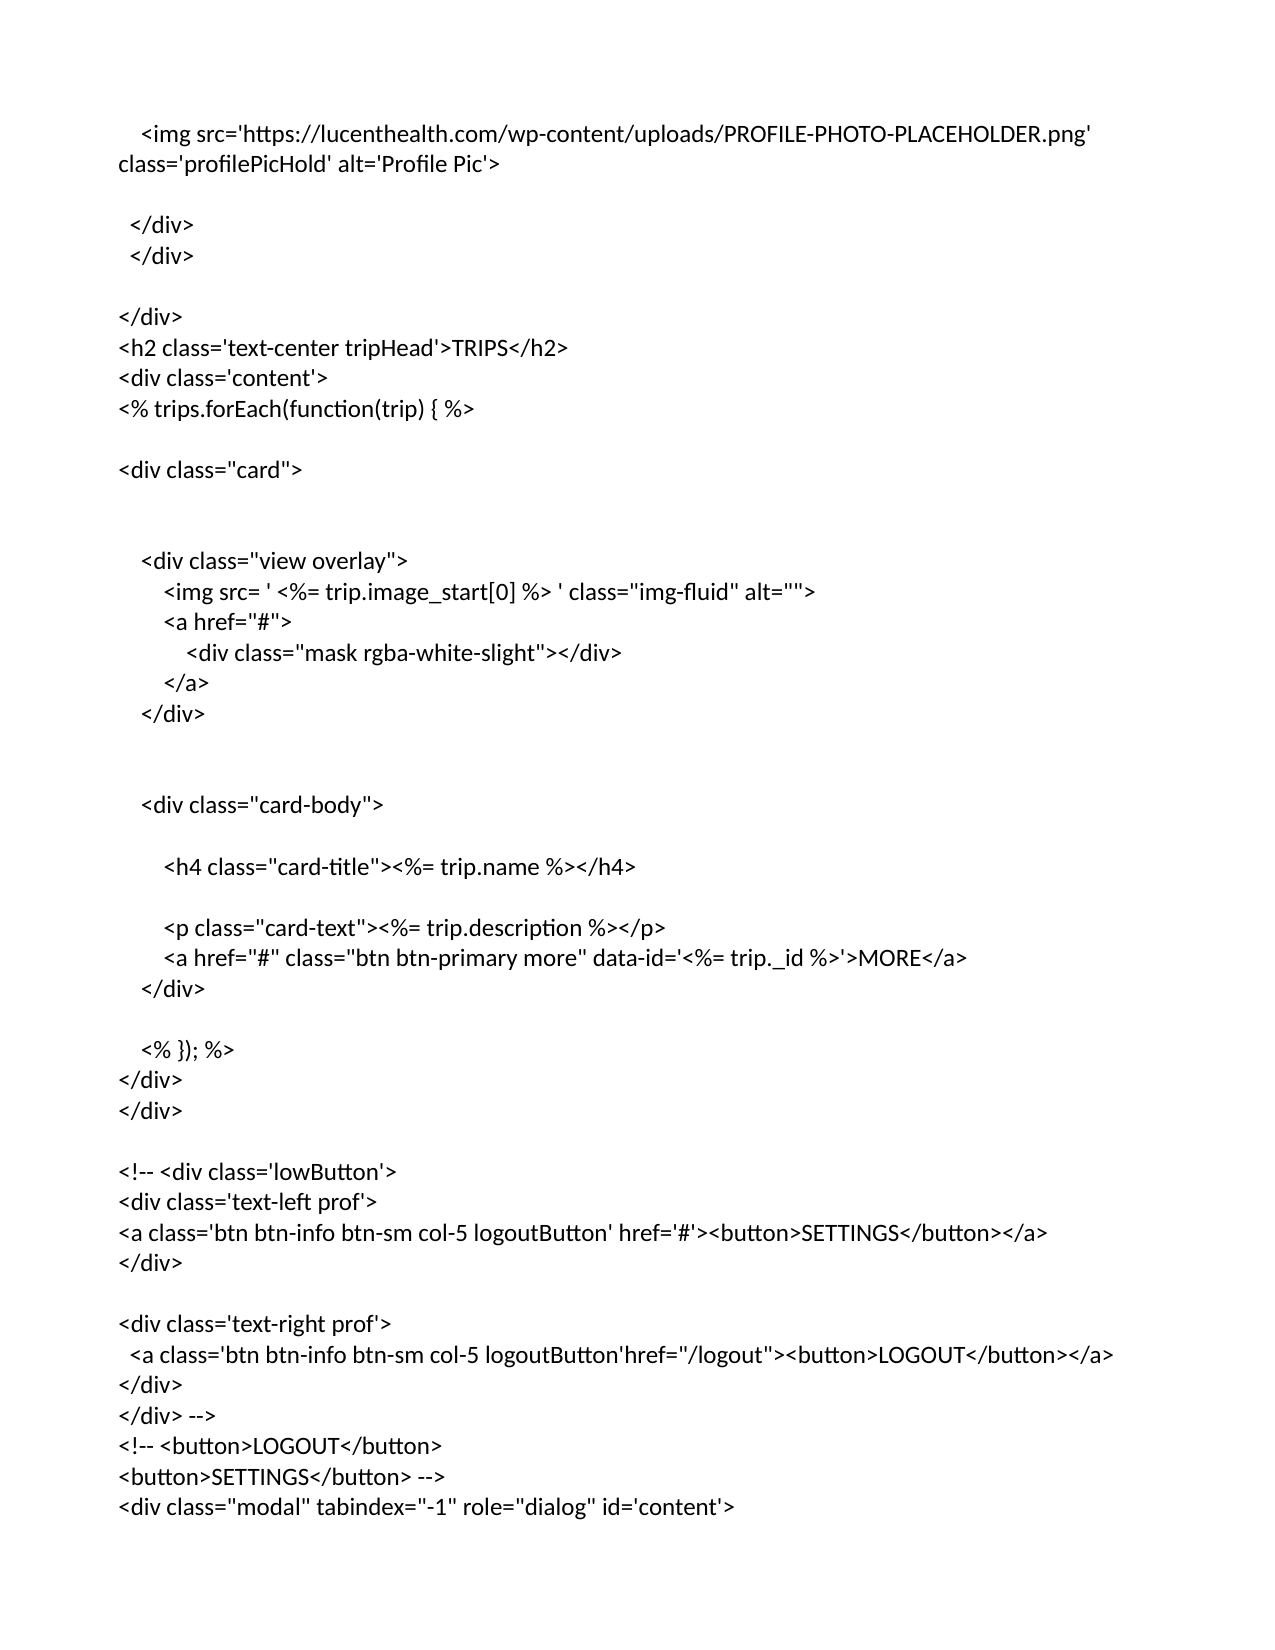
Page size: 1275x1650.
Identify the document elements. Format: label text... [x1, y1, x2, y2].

text <a href="#"> [118, 606, 1157, 637]
text <div class="view overlay"> [118, 545, 1157, 576]
text <!-- <button>LOGOUT</button> [118, 1431, 1157, 1461]
text <div class="mask rgba-white-slight"></div> [118, 637, 1157, 667]
text <div class='text-right prof'> [118, 1308, 1157, 1339]
text <img src= ' <%= trip.image_start[0] %> ' class="img-fluid" alt=""> [118, 576, 1157, 606]
text <p class="card-text"><%= trip.description %></p> [118, 912, 1157, 942]
text <div class="modal" tabindex="-1" role="dialog" id='content'> [118, 1492, 1157, 1522]
text <h4 class="card-title"><%= trip.name %></h4> [118, 851, 1157, 881]
text </div> [118, 698, 1157, 728]
text </div> [118, 1095, 1157, 1125]
text <div class='content'> [118, 362, 1157, 393]
text <a class='btn btn-info btn-sm col-5 logoutButton'href="/logout"><button>LOGOUT</button></a> [118, 1339, 1157, 1369]
text <% }); %> [118, 1034, 1157, 1064]
text <% trips.forEach(function(trip) { %> [118, 393, 1157, 423]
text </div> [118, 1369, 1157, 1400]
text </div> [118, 1247, 1157, 1278]
text </a> [118, 667, 1157, 698]
text <h2 class='text-center tripHead'>TRIPS</h2> [118, 332, 1157, 362]
text <button>SETTINGS</button> --> [118, 1461, 1157, 1492]
text <div class="card-body"> [118, 789, 1157, 820]
text </div> [118, 1064, 1157, 1095]
text <img src='https://lucenthealth.com/wp-content/uploads/PROFILE-PHOTO-PLACEHOLDER.png' class='profilePicHold' alt='Profile Pic'> [118, 118, 1157, 179]
text </div> --> [118, 1400, 1157, 1431]
text </div> [118, 301, 1157, 332]
text <a href="#" class="btn btn-primary more" data-id='<%= trip._id %>'>MORE</a> [118, 942, 1157, 973]
text </div> [118, 210, 1157, 240]
text </div> [118, 240, 1157, 271]
text <a class='btn btn-info btn-sm col-5 logoutButton' href='#'><button>SETTINGS</button></a> [118, 1217, 1157, 1247]
text <div class='text-left prof'> [118, 1186, 1157, 1217]
text <!-- <div class='lowButton'> [118, 1156, 1157, 1186]
text <div class="card"> [118, 454, 1157, 484]
text </div> [118, 973, 1157, 1003]
